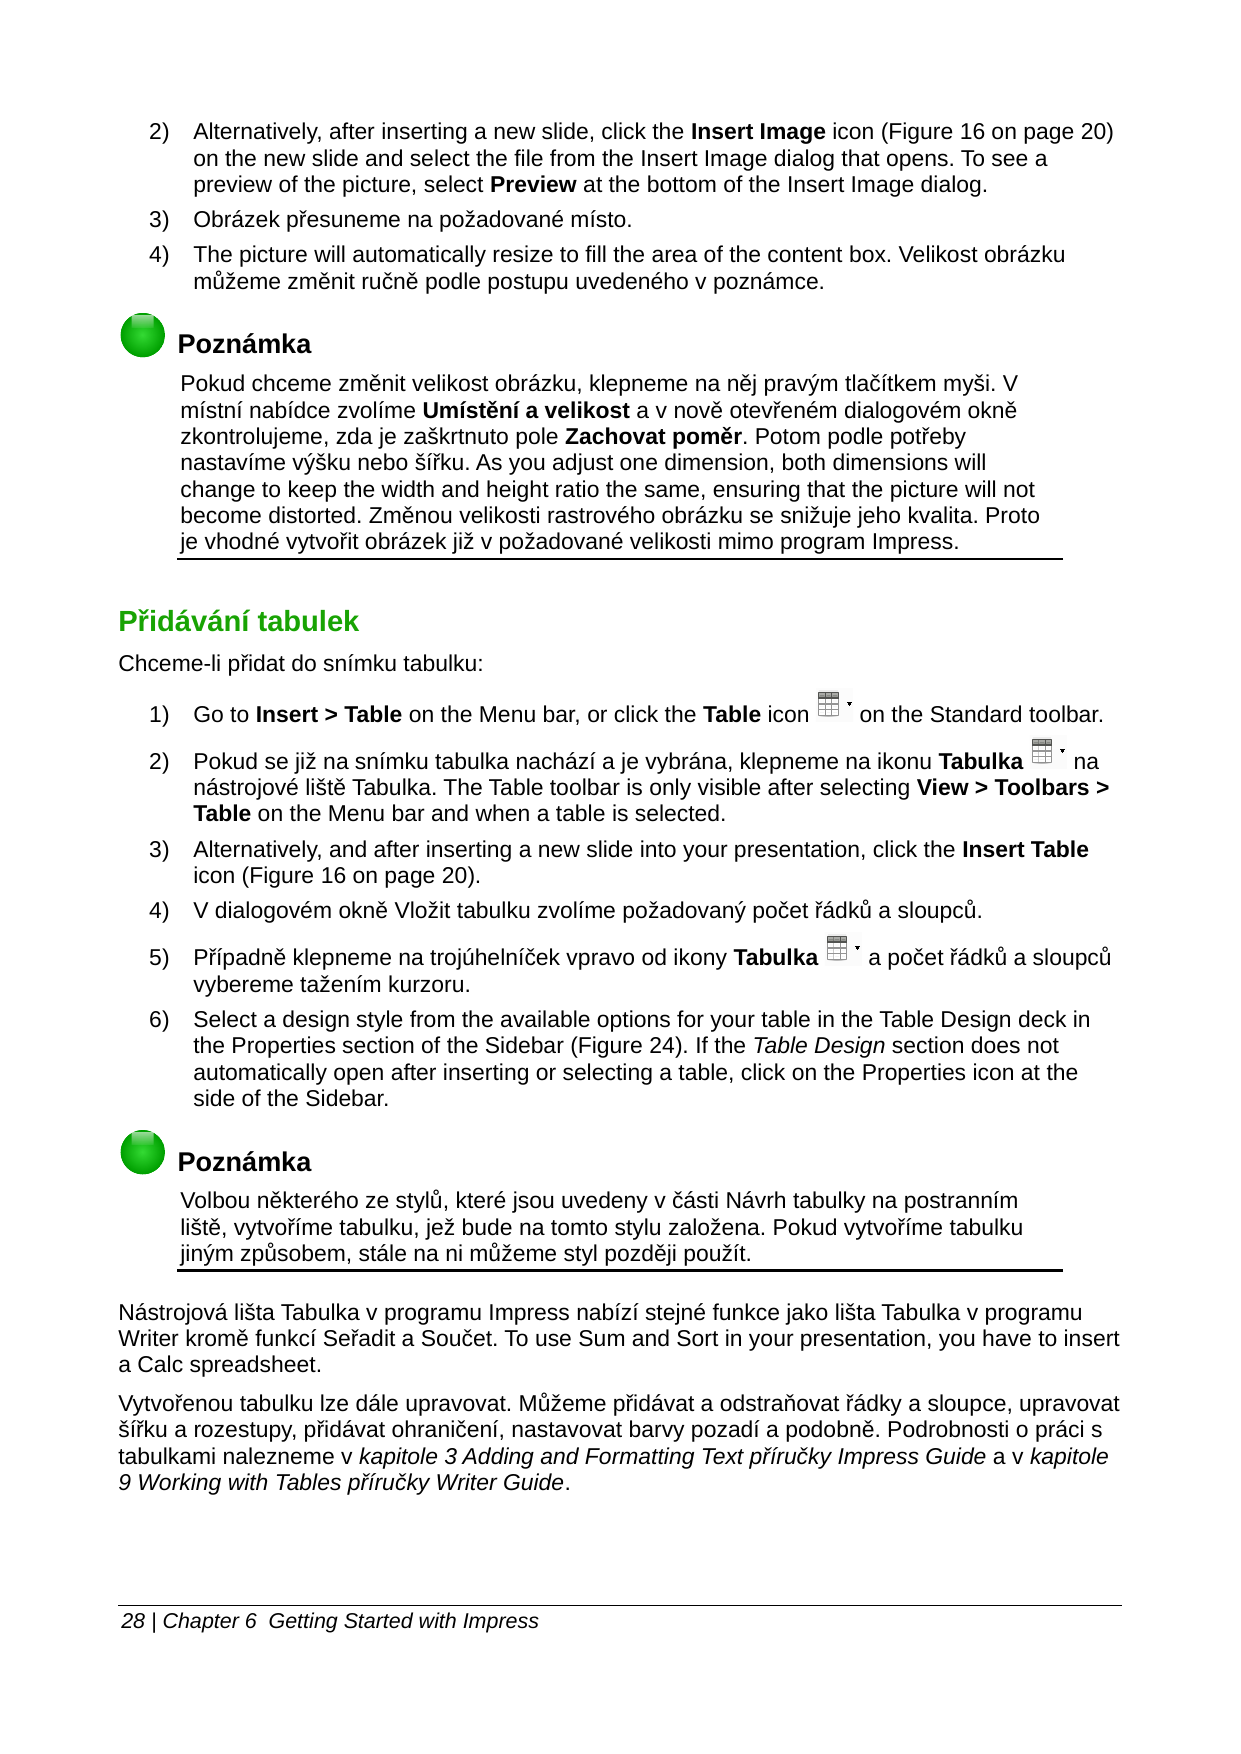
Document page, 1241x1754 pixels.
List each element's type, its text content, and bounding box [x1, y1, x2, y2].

list Chceme-li přidat do snímku tabulku: [118, 650, 1122, 676]
list Případně klepneme na trojúhelníček vpravo od ikony Tabulka a počet řádků a sloupců vybereme tažením kurzoru. [169, 932, 1122, 997]
list Alternatively, and after inserting a new slide into your presentation, click the Insert Table icon (Figure 16 on page 18). [169, 836, 1122, 888]
text Vytvořenou tabulku lze dále upravovat. Můžeme přidávat a odstraňovat řádky a sloupce, upravovat šířku a rozestupy, přidávat ohraničení, nastavovat barvy pozadí a podobně. Podrobnosti o práci s tabulkami nalezneme v kapitole 3 Adding and Formatting Text příručky Impress Guide a v kapitole 9 Working with Tables příručky Writer Guide. [118, 1390, 1122, 1496]
list V dialogovém okně Vložit tabulku zvolíme požadovaný počet řádků a sloupců. [169, 897, 1122, 923]
list Go to Insert > Table on the Menu bar, or click the Table icon on the Standard toolbar. [169, 689, 1122, 727]
list Obrázek přesuneme na požadované místo. [169, 206, 1122, 232]
list Pokud se již na snímku tabulka nachází a je vybrána, klepneme na ikonu Tabulka na nástrojové liště Tabulka. The Table toolbar is only visible after selecting View > Toolbars > Table on the Menu bar and when a table is selected. [169, 736, 1122, 827]
text Nástrojová lišta Tabulka v programu Impress nabízí stejné funkce jako lišta Tabulka v programu Writer kromě funkcí Seřadit a Součet. To use Sum and Sort in your presentation, you have to insert a Calc spreadsheet. [118, 1298, 1122, 1378]
subtitle Poznámka [118, 1127, 1122, 1177]
text Pokud chceme změnit velikost obrázku, klepneme na něj pravým tlačítkem myši. V místní nabídce zvolíme Umístění a velikost a v nově otevřeném dialogovém okně zkontrolujeme, zda je zaškrtnuto pole Zachovat poměr. Potom podle potřeby nastavíme výšku nebo šířku. As you adjust one dimension, both dimensions will change to keep the width and height ratio the same, ensuring that the picture will not become distorted. Změnou velikosti rastrového obrázku se snižuje jeho kvalita. Proto je vhodné vytvořit obrázek již v požadované velikosti mimo program Impress. [177, 367, 1063, 558]
list The picture will automatically resize to fill the area of the content box. Velikost obrázku můžeme změnit ručně podle postupu uvedeného v poznámce. [169, 241, 1122, 294]
list Alternatively, after inserting a new slide, click the Insert Image icon (Figure 16 on page 18) on the new slide and select the file from the Insert Image dialog that opens. To see a preview of the picture, select Preview at the bottom of the Insert Image dialog. [169, 118, 1122, 197]
subtitle Poznámka [118, 310, 1122, 360]
list Select a design style from the available options for your table in the Table Design deck in the Properties section of the Sidebar (Figure 24). If the Table Design section does not automatically open after inserting or selecting a table, click on the Properties icon at the side of the Sidebar. [169, 1006, 1122, 1111]
text Volbou některého ze stylů, které jsou uvedeny v části Návrh tabulky na postranním liště, vytvoříme tabulku, jež bude na tomto stylu založena. Pokud vytvoříme tabulku jiným způsobem, stále na ni můžeme styl později použít. [177, 1184, 1063, 1269]
subtitle Přidávání tabulek [118, 604, 1122, 638]
